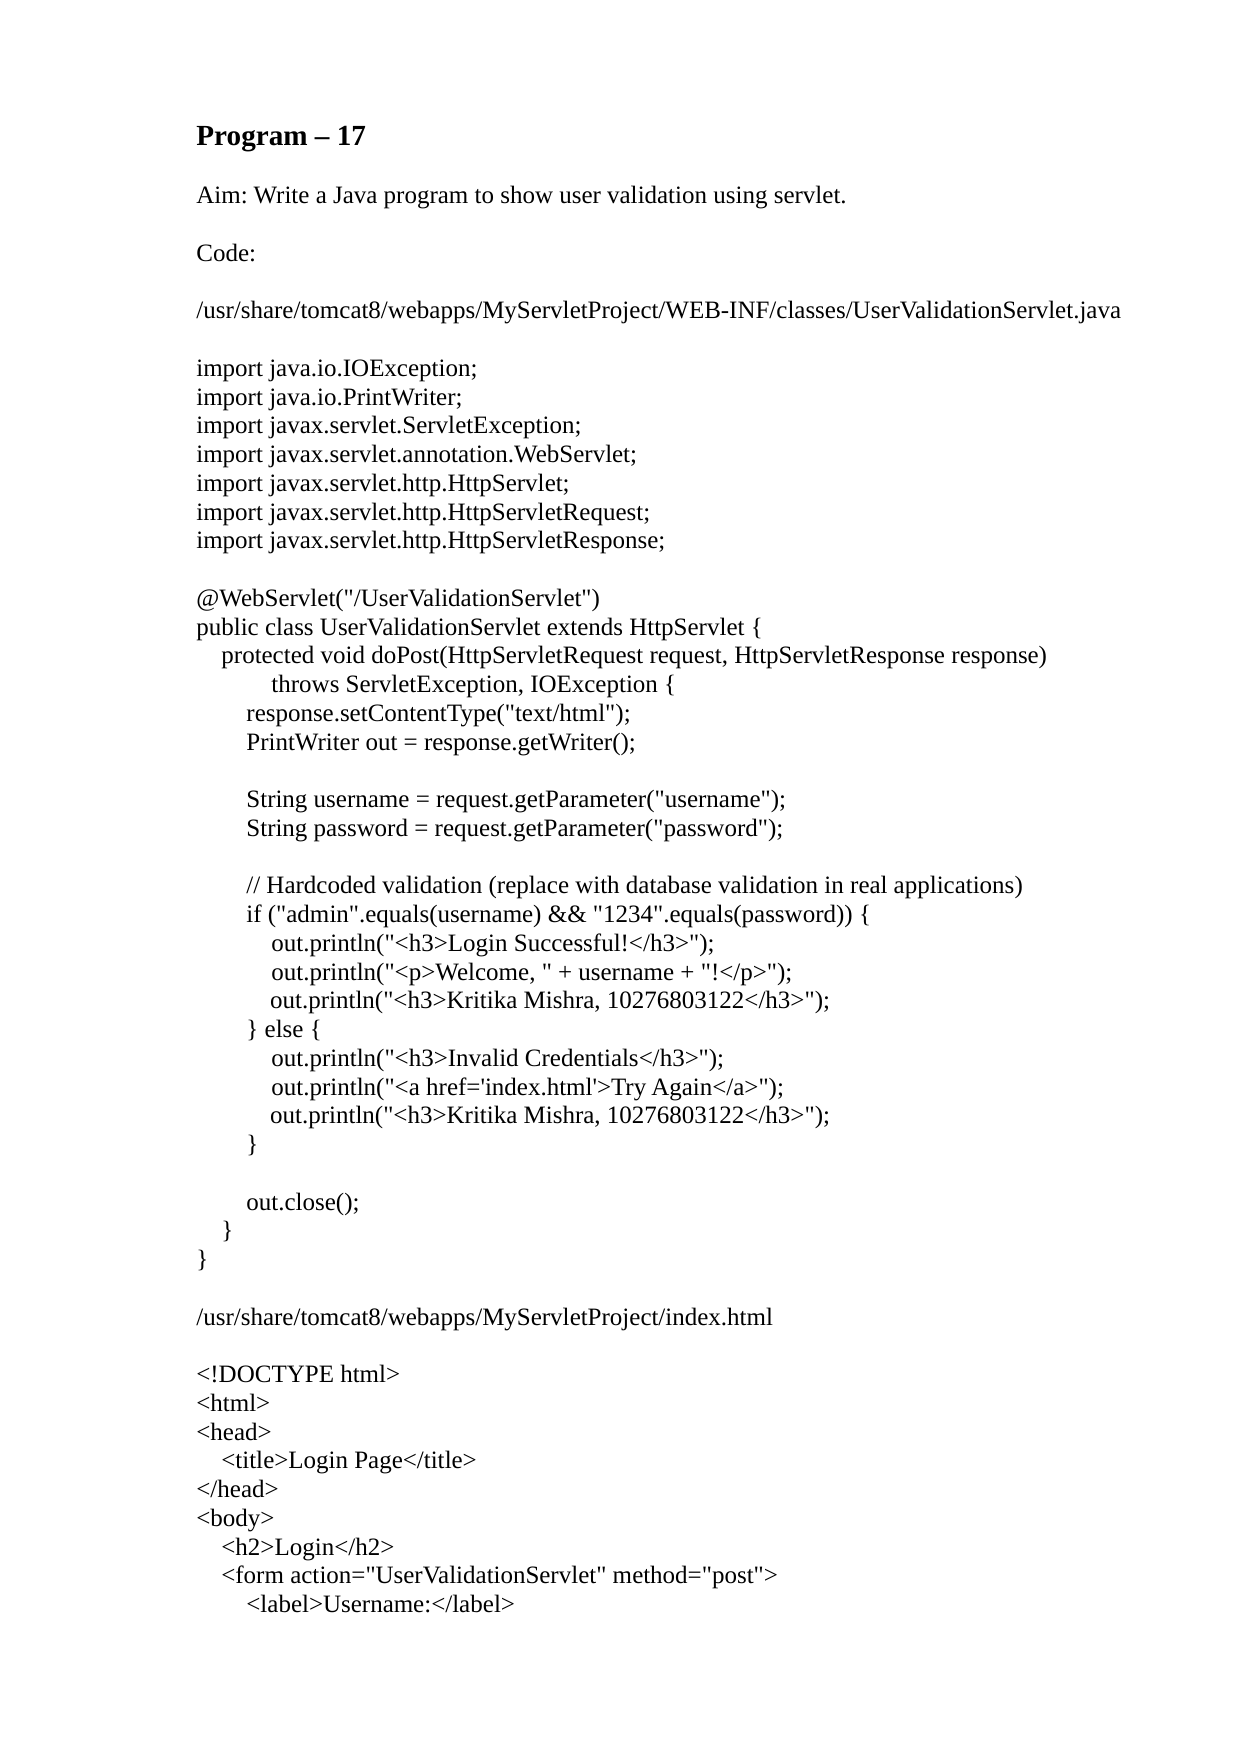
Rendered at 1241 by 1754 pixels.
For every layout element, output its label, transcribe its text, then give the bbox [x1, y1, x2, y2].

text import java.io.PrintWriter; [196, 382, 1122, 410]
text <title>Login Page</title> [196, 1445, 1122, 1474]
text <head> [196, 1417, 1122, 1445]
text @WebServlet("/UserValidationServlet") [196, 583, 1122, 612]
text <!DOCTYPE html> [196, 1359, 1122, 1388]
text String username = request.getParameter("username"); [196, 784, 1122, 813]
text } [196, 1215, 1122, 1244]
text Aim: Write a Java program to show user validation using servlet. [196, 180, 1122, 209]
text Program – 17 [196, 118, 1122, 152]
text import javax.servlet.annotation.WebServlet; [196, 439, 1122, 468]
text out.println("<p>Welcome, " + username + "!</p>"); [196, 957, 1122, 985]
text out.println("<h3>Kritika Mishra, 10276803122</h3>"); [196, 1100, 1122, 1129]
text import javax.servlet.http.HttpServletResponse; [196, 525, 1122, 554]
text out.println("<a href='index.html'>Try Again</a>"); [196, 1072, 1122, 1100]
text // Hardcoded validation (replace with database validation in real applications) [196, 870, 1122, 899]
text out.close(); [196, 1187, 1122, 1215]
text public class UserValidationServlet extends HttpServlet { [196, 612, 1122, 640]
text </head> [196, 1474, 1122, 1503]
text out.println("<h3>Login Successful!</h3>"); [196, 928, 1122, 957]
text <h2>Login</h2> [196, 1532, 1122, 1560]
text import javax.servlet.http.HttpServlet; [196, 468, 1122, 497]
text String password = request.getParameter("password"); [196, 813, 1122, 842]
text <form action="UserValidationServlet" method="post"> [196, 1560, 1122, 1589]
text out.println("<h3>Kritika Mishra, 10276803122</h3>"); [196, 985, 1122, 1014]
text /usr/share/tomcat8/webapps/MyServletProject/WEB-INF/classes/UserValidationServlet.java [196, 295, 1122, 324]
text PrintWriter out = response.getWriter(); [196, 727, 1122, 755]
text response.setContentType("text/html"); [196, 698, 1122, 727]
text import java.io.IOException; [196, 353, 1122, 382]
text protected void doPost(HttpServletRequest request, HttpServletResponse response) [196, 640, 1122, 669]
text import javax.servlet.http.HttpServletRequest; [196, 497, 1122, 525]
text } else { [196, 1014, 1122, 1043]
text throws ServletException, IOException { [196, 669, 1122, 698]
text import javax.servlet.ServletException; [196, 410, 1122, 439]
text <body> [196, 1503, 1122, 1532]
text <html> [196, 1388, 1122, 1417]
text } [196, 1244, 1122, 1273]
text Code: [196, 238, 1122, 267]
text } [196, 1129, 1122, 1158]
text <label>Username:</label> [196, 1589, 1122, 1618]
text if ("admin".equals(username) && "1234".equals(password)) { [196, 899, 1122, 928]
text out.println("<h3>Invalid Credentials</h3>"); [196, 1043, 1122, 1072]
text /usr/share/tomcat8/webapps/MyServletProject/index.html [196, 1302, 1122, 1330]
